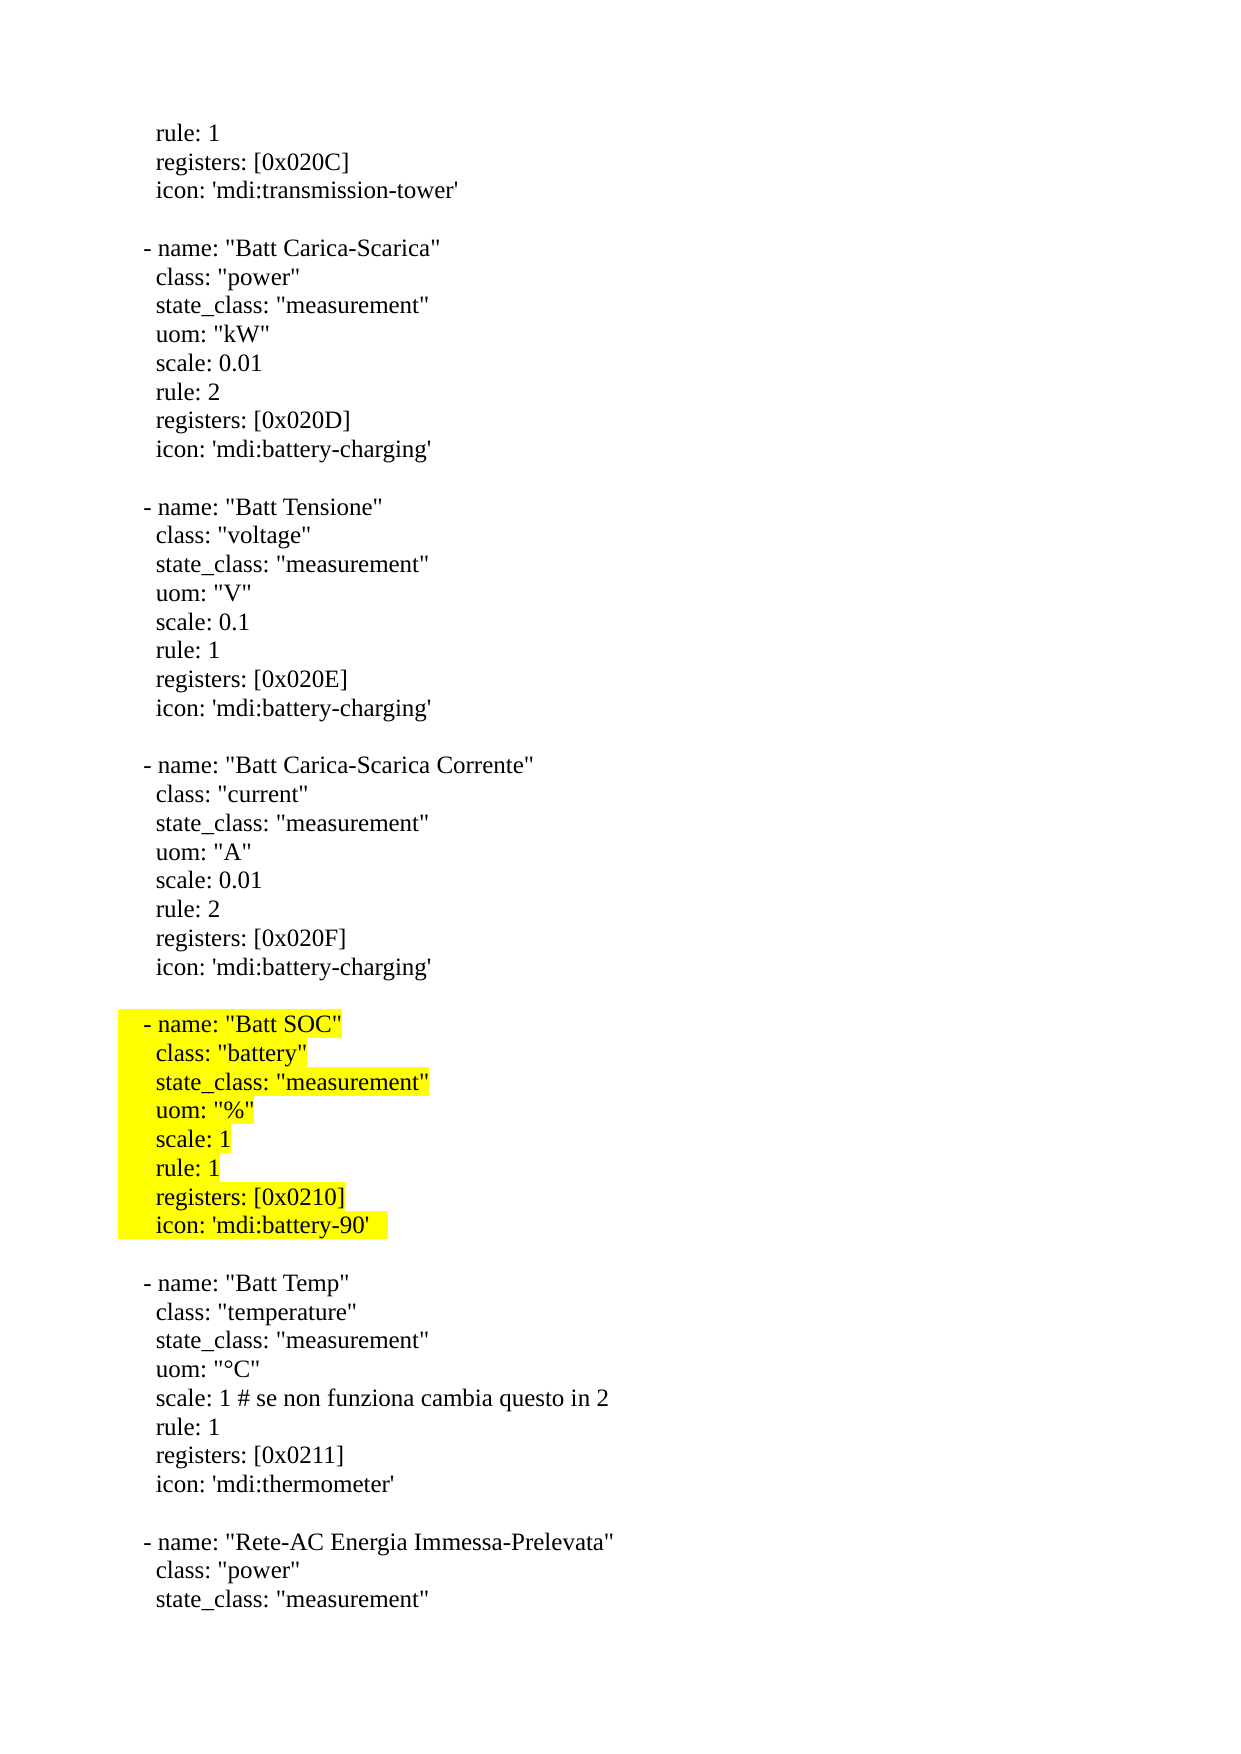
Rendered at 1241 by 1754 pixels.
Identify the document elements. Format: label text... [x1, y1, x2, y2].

text icon: 'mdi:battery-90' [118, 1211, 1122, 1239]
text registers: [0x020C] [118, 147, 1122, 176]
text rule: 1 [118, 1412, 1122, 1441]
text icon: 'mdi:battery-charging' [118, 952, 1122, 981]
text registers: [0x020F] [118, 923, 1122, 952]
text - name: "Batt SOC" [118, 1009, 1122, 1038]
text class: "temperature" [118, 1297, 1122, 1326]
text - name: "Batt Carica-Scarica" [118, 233, 1122, 262]
text scale: 0.01 [118, 866, 1122, 894]
text - name: "Rete-AC Energia Immessa-Prelevata" [118, 1527, 1122, 1556]
text rule: 2 [118, 377, 1122, 406]
text icon: 'mdi:transmission-tower' [118, 176, 1122, 204]
text uom: "kW" [118, 319, 1122, 348]
text icon: 'mdi:thermometer' [118, 1469, 1122, 1498]
text class: "current" [118, 779, 1122, 808]
text icon: 'mdi:battery-charging' [118, 434, 1122, 463]
text rule: 1 [118, 636, 1122, 664]
text class: "battery" [118, 1038, 1122, 1067]
text scale: 0.1 [118, 607, 1122, 636]
text state_class: "measurement" [118, 1584, 1122, 1613]
text class: "voltage" [118, 521, 1122, 549]
text - name: "Batt Tensione" [118, 492, 1122, 521]
text registers: [0x020D] [118, 406, 1122, 434]
text state_class: "measurement" [118, 291, 1122, 319]
text scale: 1 # se non funziona cambia questo in 2 [118, 1383, 1122, 1412]
text state_class: "measurement" [118, 1067, 1122, 1096]
text scale: 0.01 [118, 348, 1122, 377]
text icon: 'mdi:battery-charging' [118, 693, 1122, 722]
text state_class: "measurement" [118, 1326, 1122, 1354]
text state_class: "measurement" [118, 549, 1122, 578]
text scale: 1 [118, 1124, 1122, 1153]
text uom: "A" [118, 837, 1122, 866]
text - name: "Batt Carica-Scarica Corrente" [118, 751, 1122, 779]
text state_class: "measurement" [118, 808, 1122, 837]
text registers: [0x0211] [118, 1441, 1122, 1469]
text registers: [0x0210] [118, 1182, 1122, 1211]
text rule: 2 [118, 894, 1122, 923]
text class: "power" [118, 262, 1122, 291]
text - name: "Batt Temp" [118, 1268, 1122, 1297]
text rule: 1 [118, 118, 1122, 147]
text rule: 1 [118, 1153, 1122, 1182]
text uom: "V" [118, 578, 1122, 607]
text class: "power" [118, 1556, 1122, 1584]
text uom: "%" [118, 1096, 1122, 1124]
text registers: [0x020E] [118, 664, 1122, 693]
text uom: "°C" [118, 1354, 1122, 1383]
